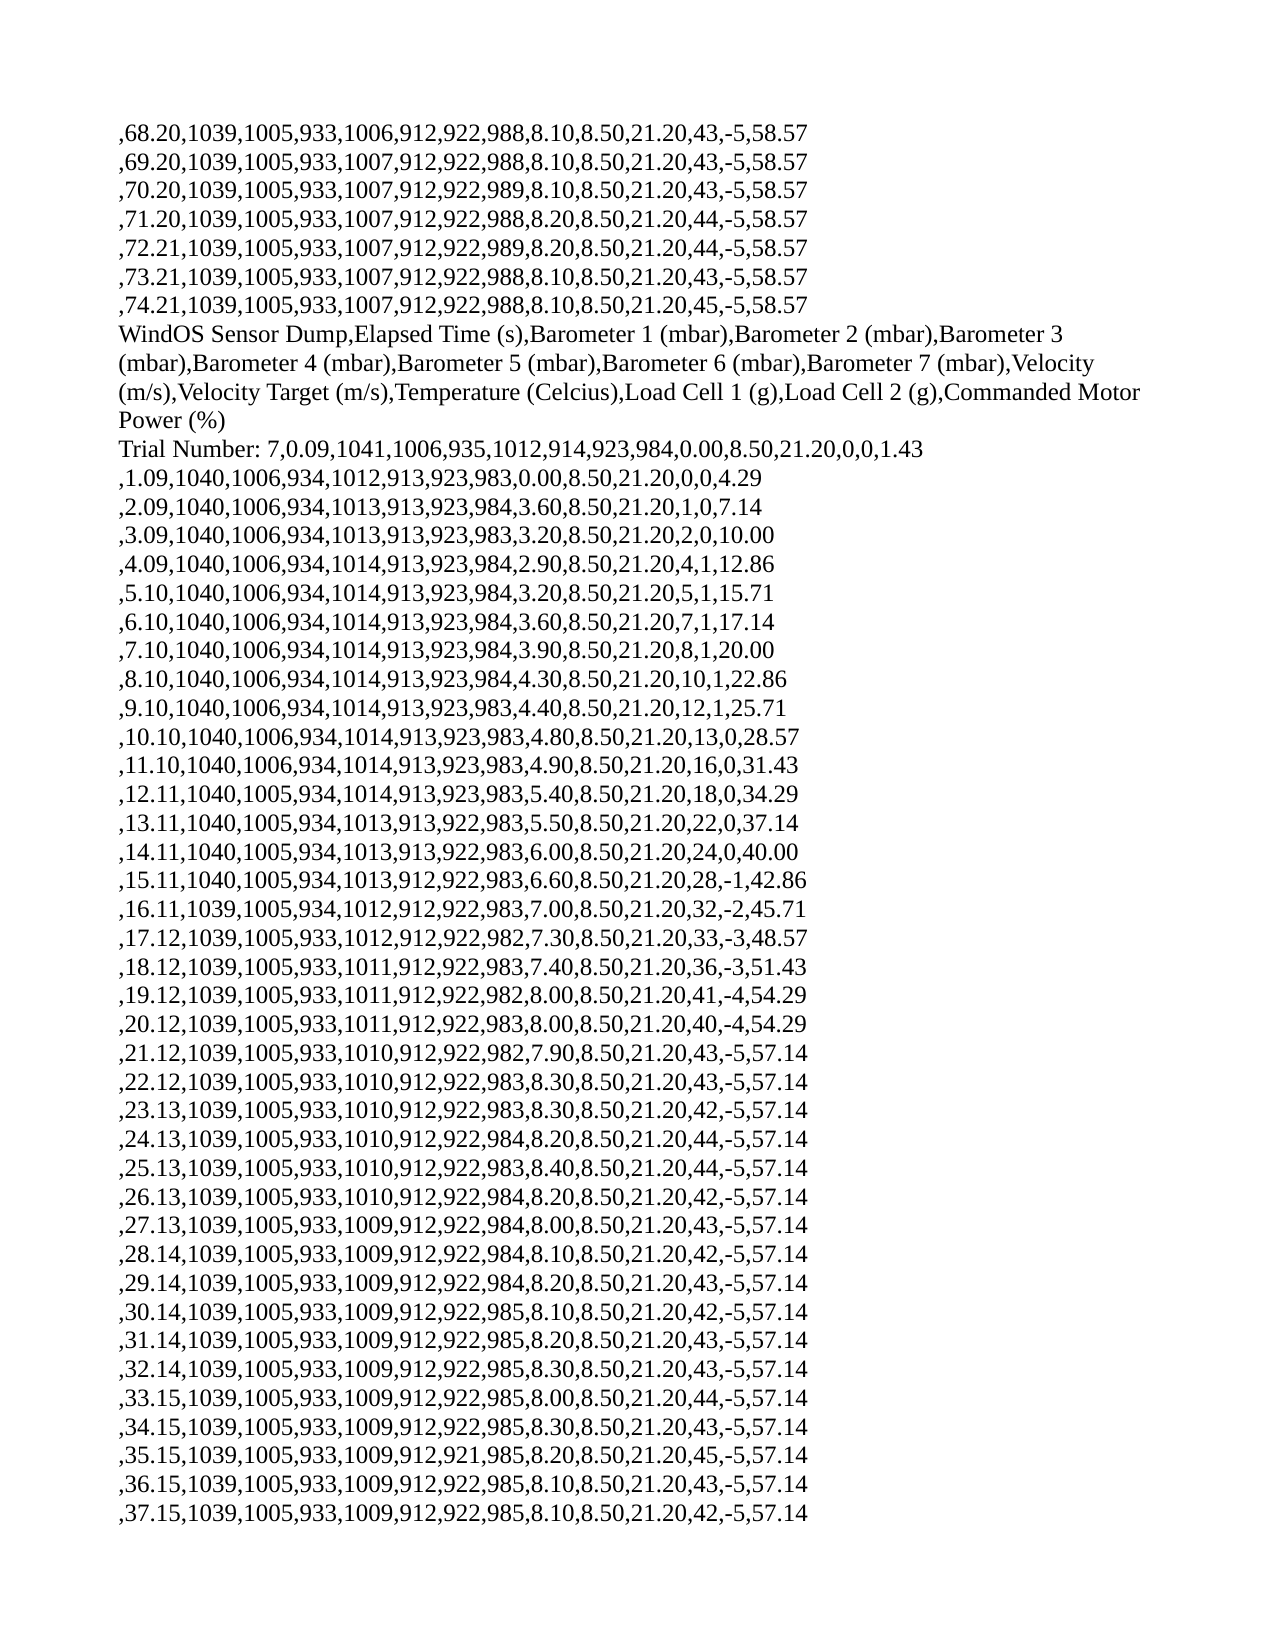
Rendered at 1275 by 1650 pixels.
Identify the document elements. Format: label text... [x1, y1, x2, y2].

text ,11.10,1040,1006,934,1014,913,923,983,4.90,8.50,21.20,16,0,31.43 [118, 751, 1157, 779]
text ,24.13,1039,1005,933,1010,912,922,984,8.20,8.50,21.20,44,-5,57.14 [118, 1124, 1157, 1153]
text ,68.20,1039,1005,933,1006,912,922,988,8.10,8.50,21.20,43,-5,58.57 [118, 118, 1157, 147]
text ,20.12,1039,1005,933,1011,912,922,983,8.00,8.50,21.20,40,-4,54.29 [118, 1009, 1157, 1038]
text ,5.10,1040,1006,934,1014,913,923,984,3.20,8.50,21.20,5,1,15.71 [118, 578, 1157, 607]
text ,19.12,1039,1005,933,1011,912,922,982,8.00,8.50,21.20,41,-4,54.29 [118, 981, 1157, 1009]
text Trial Number: 7,0.09,1041,1006,935,1012,914,923,984,0.00,8.50,21.20,0,0,1.43 [118, 434, 1157, 463]
text ,7.10,1040,1006,934,1014,913,923,984,3.90,8.50,21.20,8,1,20.00 [118, 636, 1157, 664]
text ,23.13,1039,1005,933,1010,912,922,983,8.30,8.50,21.20,42,-5,57.14 [118, 1096, 1157, 1124]
text ,73.21,1039,1005,933,1007,912,922,988,8.10,8.50,21.20,43,-5,58.57 [118, 262, 1157, 291]
text ,8.10,1040,1006,934,1014,913,923,984,4.30,8.50,21.20,10,1,22.86 [118, 664, 1157, 693]
text ,34.15,1039,1005,933,1009,912,922,985,8.30,8.50,21.20,43,-5,57.14 [118, 1412, 1157, 1441]
text ,31.14,1039,1005,933,1009,912,922,985,8.20,8.50,21.20,43,-5,57.14 [118, 1326, 1157, 1354]
text ,29.14,1039,1005,933,1009,912,922,984,8.20,8.50,21.20,43,-5,57.14 [118, 1268, 1157, 1297]
text ,36.15,1039,1005,933,1009,912,922,985,8.10,8.50,21.20,43,-5,57.14 [118, 1469, 1157, 1498]
text ,1.09,1040,1006,934,1012,913,923,983,0.00,8.50,21.20,0,0,4.29 [118, 463, 1157, 492]
text ,13.11,1040,1005,934,1013,913,922,983,5.50,8.50,21.20,22,0,37.14 [118, 808, 1157, 837]
text ,72.21,1039,1005,933,1007,912,922,989,8.20,8.50,21.20,44,-5,58.57 [118, 233, 1157, 262]
text ,6.10,1040,1006,934,1014,913,923,984,3.60,8.50,21.20,7,1,17.14 [118, 607, 1157, 636]
text ,18.12,1039,1005,933,1011,912,922,983,7.40,8.50,21.20,36,-3,51.43 [118, 952, 1157, 981]
text ,35.15,1039,1005,933,1009,912,921,985,8.20,8.50,21.20,45,-5,57.14 [118, 1441, 1157, 1469]
text ,74.21,1039,1005,933,1007,912,922,988,8.10,8.50,21.20,45,-5,58.57 [118, 291, 1157, 319]
text ,30.14,1039,1005,933,1009,912,922,985,8.10,8.50,21.20,42,-5,57.14 [118, 1297, 1157, 1326]
text ,16.11,1039,1005,934,1012,912,922,983,7.00,8.50,21.20,32,-2,45.71 [118, 894, 1157, 923]
text ,21.12,1039,1005,933,1010,912,922,982,7.90,8.50,21.20,43,-5,57.14 [118, 1038, 1157, 1067]
text ,14.11,1040,1005,934,1013,913,922,983,6.00,8.50,21.20,24,0,40.00 [118, 837, 1157, 866]
text ,22.12,1039,1005,933,1010,912,922,983,8.30,8.50,21.20,43,-5,57.14 [118, 1067, 1157, 1096]
text ,3.09,1040,1006,934,1013,913,923,983,3.20,8.50,21.20,2,0,10.00 [118, 521, 1157, 549]
text ,32.14,1039,1005,933,1009,912,922,985,8.30,8.50,21.20,43,-5,57.14 [118, 1354, 1157, 1383]
text ,69.20,1039,1005,933,1007,912,922,988,8.10,8.50,21.20,43,-5,58.57 [118, 147, 1157, 176]
text ,33.15,1039,1005,933,1009,912,922,985,8.00,8.50,21.20,44,-5,57.14 [118, 1383, 1157, 1412]
text ,28.14,1039,1005,933,1009,912,922,984,8.10,8.50,21.20,42,-5,57.14 [118, 1239, 1157, 1268]
text WindOS Sensor Dump,Elapsed Time (s),Barometer 1 (mbar),Barometer 2 (mbar),Barometer 3 (mbar),Barometer 4 (mbar),Barometer 5 (mbar),Barometer 6 (mbar),Barometer 7 (mbar),Velocity (m/s),Velocity Target (m/s),Temperature (Celcius),Load Cell 1 (g),Load Cell 2 (g),Commanded Motor Power (%) [118, 319, 1157, 434]
text ,25.13,1039,1005,933,1010,912,922,983,8.40,8.50,21.20,44,-5,57.14 [118, 1153, 1157, 1182]
text ,2.09,1040,1006,934,1013,913,923,984,3.60,8.50,21.20,1,0,7.14 [118, 492, 1157, 521]
text ,4.09,1040,1006,934,1014,913,923,984,2.90,8.50,21.20,4,1,12.86 [118, 549, 1157, 578]
text ,15.11,1040,1005,934,1013,912,922,983,6.60,8.50,21.20,28,-1,42.86 [118, 866, 1157, 894]
text ,71.20,1039,1005,933,1007,912,922,988,8.20,8.50,21.20,44,-5,58.57 [118, 204, 1157, 233]
text ,10.10,1040,1006,934,1014,913,923,983,4.80,8.50,21.20,13,0,28.57 [118, 722, 1157, 751]
text ,12.11,1040,1005,934,1014,913,923,983,5.40,8.50,21.20,18,0,34.29 [118, 779, 1157, 808]
text ,9.10,1040,1006,934,1014,913,923,983,4.40,8.50,21.20,12,1,25.71 [118, 693, 1157, 722]
text ,27.13,1039,1005,933,1009,912,922,984,8.00,8.50,21.20,43,-5,57.14 [118, 1211, 1157, 1239]
text ,70.20,1039,1005,933,1007,912,922,989,8.10,8.50,21.20,43,-5,58.57 [118, 176, 1157, 204]
text ,37.15,1039,1005,933,1009,912,922,985,8.10,8.50,21.20,42,-5,57.14 [118, 1498, 1157, 1527]
text ,26.13,1039,1005,933,1010,912,922,984,8.20,8.50,21.20,42,-5,57.14 [118, 1182, 1157, 1211]
text ,17.12,1039,1005,933,1012,912,922,982,7.30,8.50,21.20,33,-3,48.57 [118, 923, 1157, 952]
